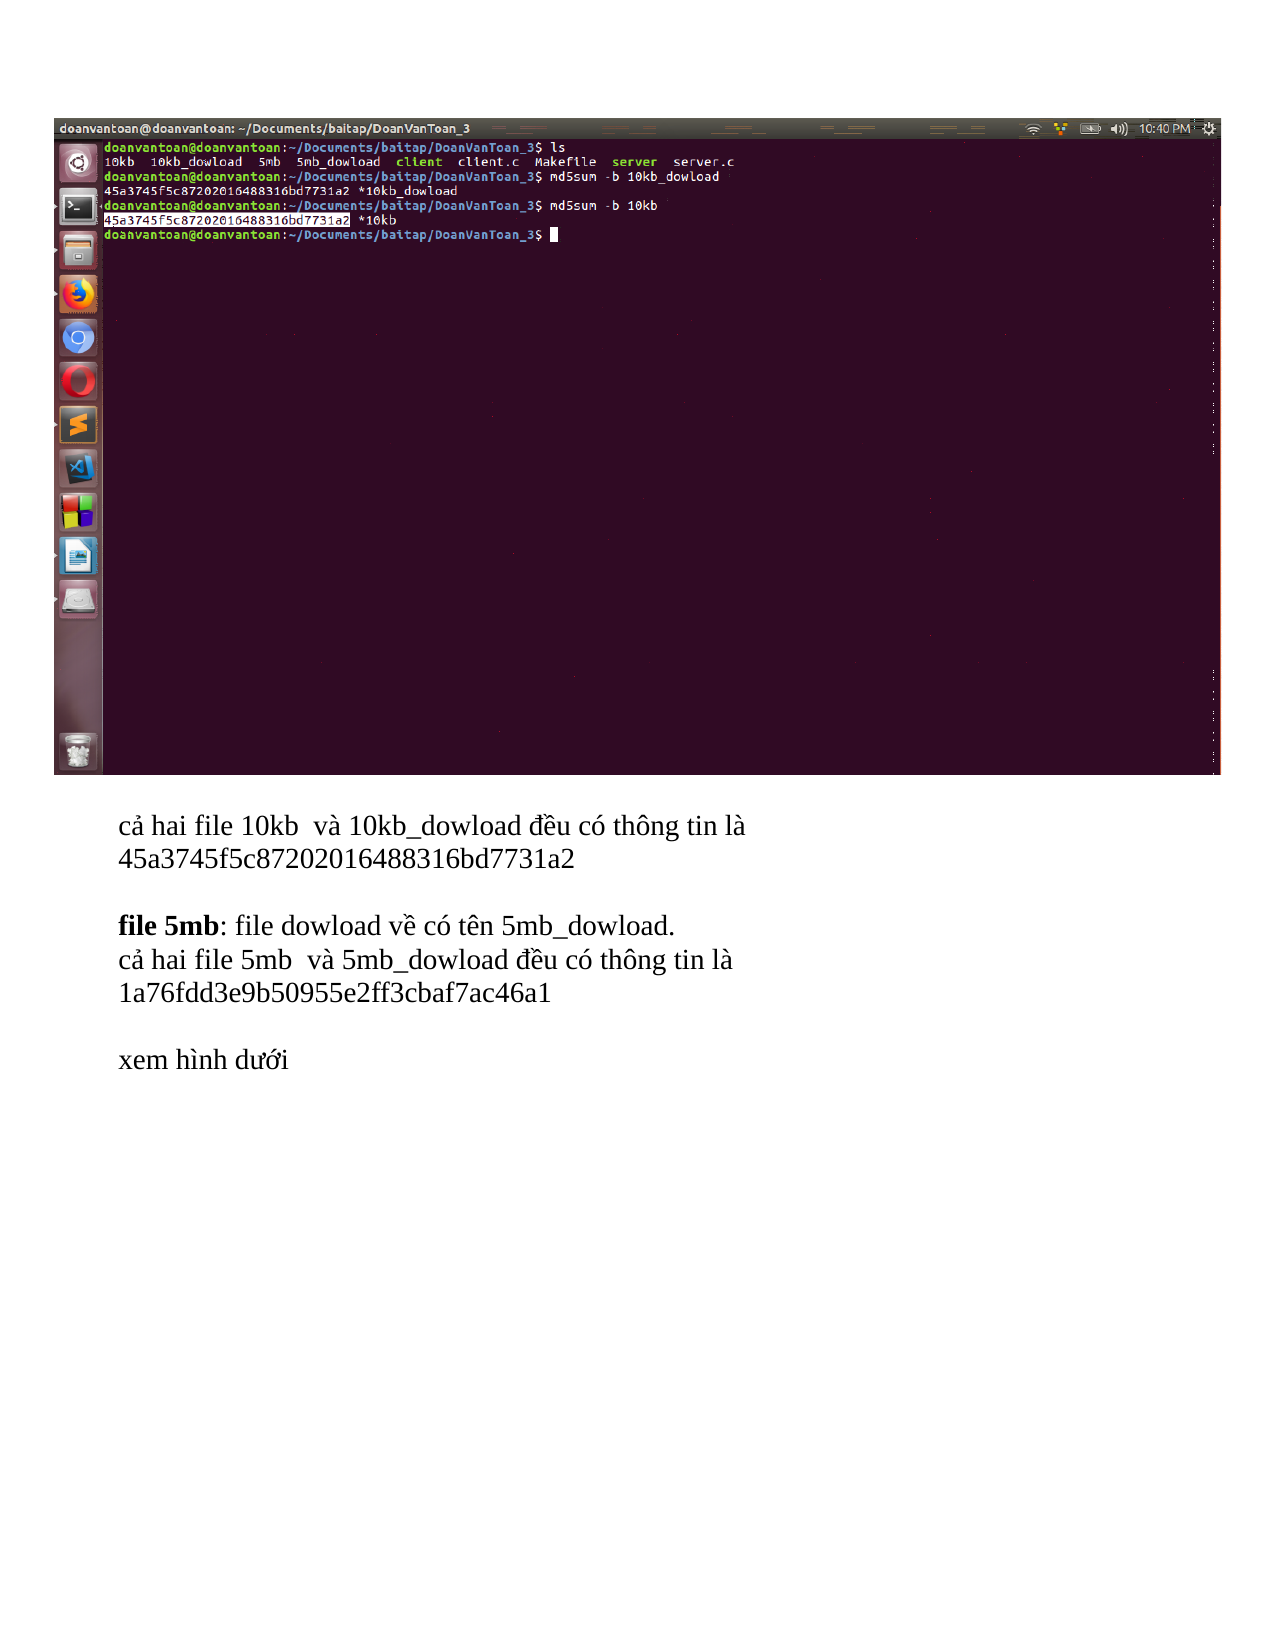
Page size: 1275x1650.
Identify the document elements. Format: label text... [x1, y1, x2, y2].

text file 5mb: file dowload về có tên 5mb_dowload. [118, 908, 1157, 942]
picture [54, 118, 1222, 775]
text cả hai file 5mb và 5mb_dowload đều có thông tin là 1a76fdd3e9b50955e2ff3cbaf7ac46a1 [118, 942, 1157, 1009]
text xem hình dưới [118, 1042, 1157, 1076]
text cả hai file 10kb và 10kb_dowload đều có thông tin là 45a3745f5c87202016488316bd7731a2 [118, 808, 1157, 875]
